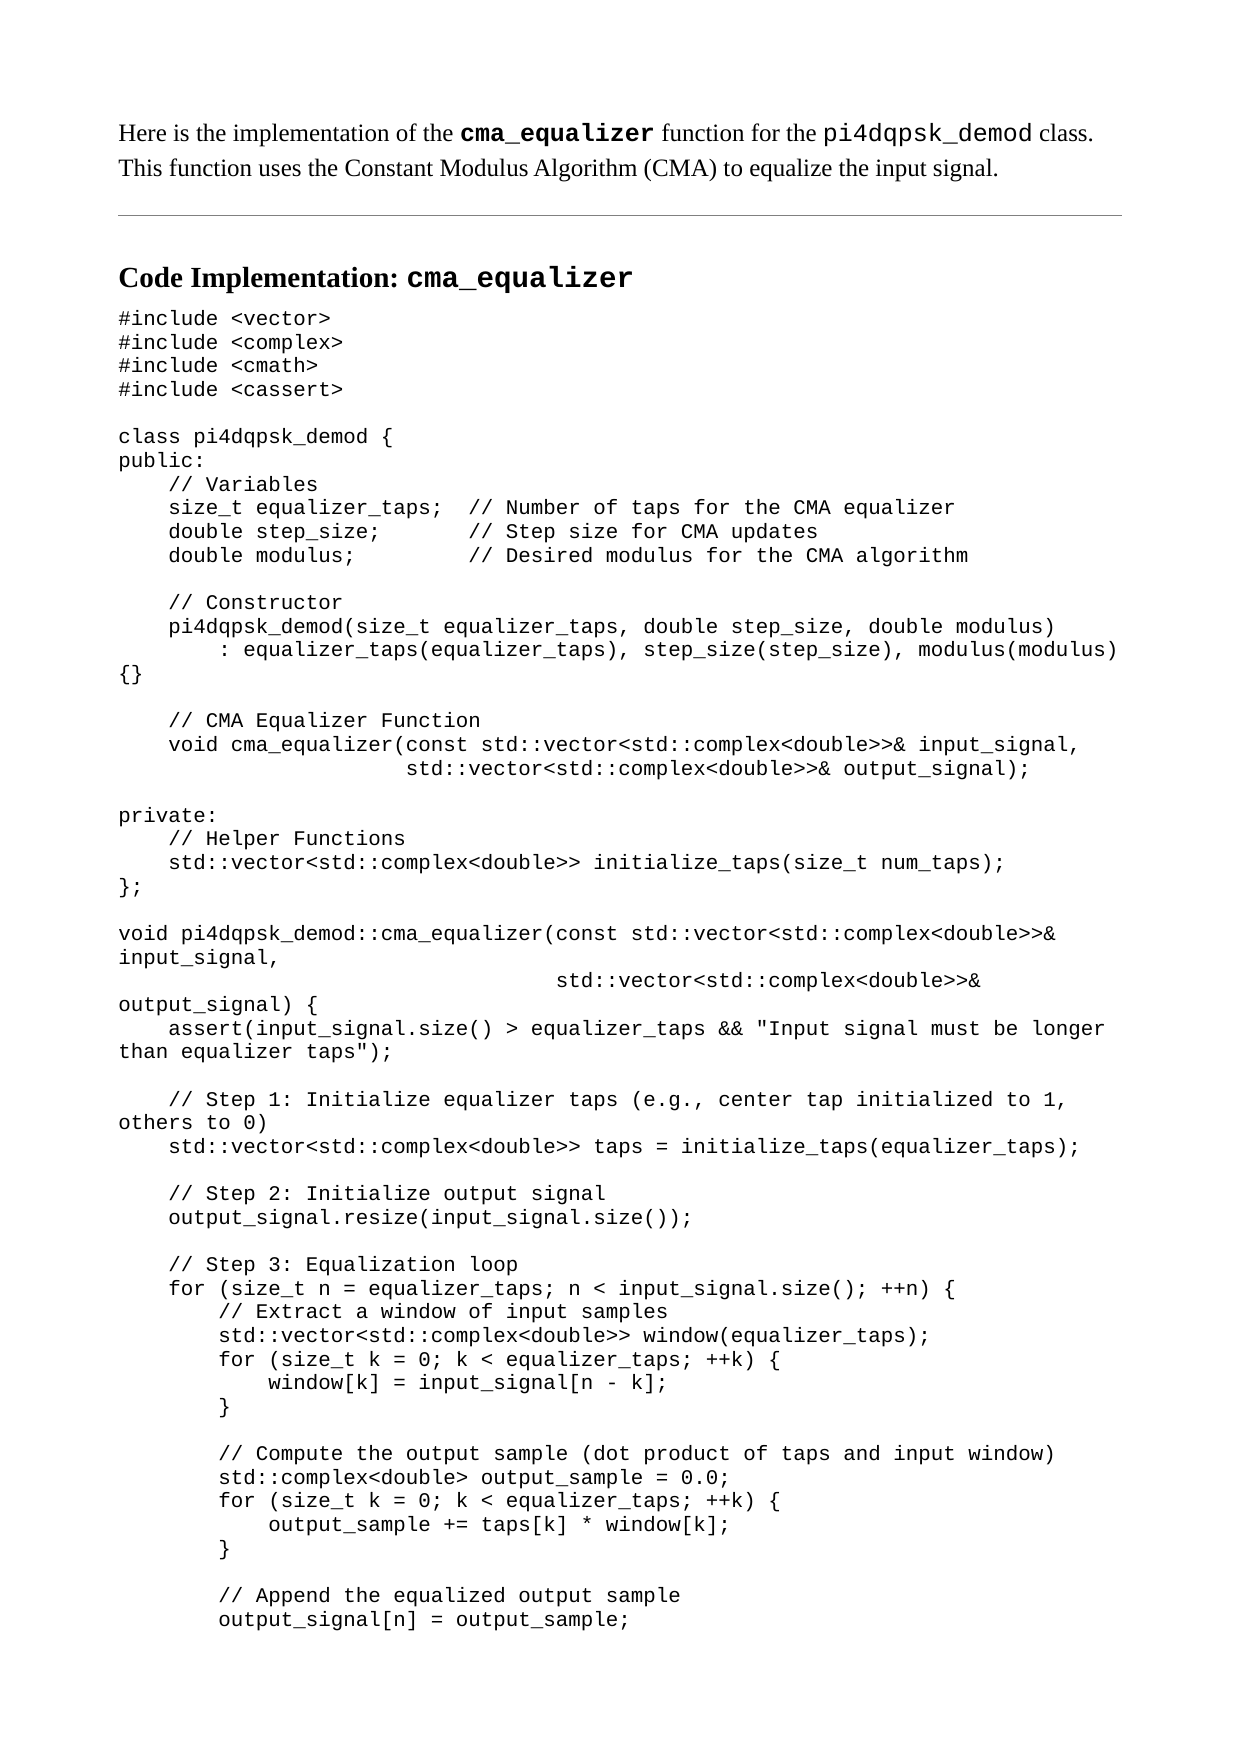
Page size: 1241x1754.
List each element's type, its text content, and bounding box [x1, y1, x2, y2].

text #include <cassert> [118, 379, 1122, 403]
text void cma_equalizer(const std::vector<std::complex<double>>& input_signal, [118, 734, 1122, 757]
text output_signal[n] = output_sample; [118, 1609, 1122, 1632]
text double step_size; // Step size for CMA updates [118, 521, 1122, 545]
text Here is the implementation of the cma_equalizer function for the pi4dqpsk_demod class. This function uses the Constant Modulus Algorithm (CMA) to equalize the input signal. [118, 118, 1122, 182]
text // Append the equalized output sample [118, 1585, 1122, 1609]
text // Variables [118, 474, 1122, 497]
text std::vector<std::complex<double>> window(equalizer_taps); [118, 1325, 1122, 1349]
text std::complex<double> output_sample = 0.0; [118, 1467, 1122, 1491]
text } [118, 1538, 1122, 1561]
text // Step 2: Initialize output signal [118, 1183, 1122, 1207]
text std::vector<std::complex<double>> initialize_taps(size_t num_taps); [118, 852, 1122, 876]
text #include <complex> [118, 332, 1122, 356]
text for (size_t k = 0; k < equalizer_taps; ++k) { [118, 1349, 1122, 1372]
text void pi4dqpsk_demod::cma_equalizer(const std::vector<std::complex<double>>& input_signal, [118, 923, 1122, 970]
text std::vector<std::complex<double>>& output_signal); [118, 757, 1122, 781]
text private: [118, 805, 1122, 828]
text for (size_t k = 0; k < equalizer_taps; ++k) { [118, 1491, 1122, 1514]
text std::vector<std::complex<double>>& output_signal) { [118, 970, 1122, 1018]
text // Step 3: Equalization loop [118, 1254, 1122, 1278]
text output_signal.resize(input_signal.size()); [118, 1207, 1122, 1230]
text size_t equalizer_taps; // Number of taps for the CMA equalizer [118, 497, 1122, 521]
text class pi4dqpsk_demod { [118, 426, 1122, 450]
text // Step 1: Initialize equalizer taps (e.g., center tap initialized to 1, others to 0) [118, 1088, 1122, 1136]
text // Constructor [118, 592, 1122, 616]
text // CMA Equalizer Function [118, 710, 1122, 734]
text // Helper Functions [118, 828, 1122, 852]
text public: [118, 450, 1122, 474]
text // Extract a window of input samples [118, 1301, 1122, 1325]
text std::vector<std::complex<double>> taps = initialize_taps(equalizer_taps); [118, 1136, 1122, 1159]
text }; [118, 876, 1122, 899]
text : equalizer_taps(equalizer_taps), step_size(step_size), modulus(modulus) {} [118, 639, 1122, 687]
text } [118, 1396, 1122, 1419]
text double modulus; // Desired modulus for the CMA algorithm [118, 545, 1122, 568]
text #include <cmath> [118, 356, 1122, 379]
text output_sample += taps[k] * window[k]; [118, 1514, 1122, 1538]
text window[k] = input_signal[n - k]; [118, 1372, 1122, 1396]
text for (size_t n = equalizer_taps; n < input_signal.size(); ++n) { [118, 1278, 1122, 1301]
text pi4dqpsk_demod(size_t equalizer_taps, double step_size, double modulus) [118, 616, 1122, 639]
text // Compute the output sample (dot product of taps and input window) [118, 1443, 1122, 1467]
text #include <vector> [118, 308, 1122, 332]
subtitle Code Implementation: cma_equalizer [118, 260, 1122, 296]
text assert(input_signal.size() > equalizer_taps && "Input signal must be longer than equalizer taps"); [118, 1018, 1122, 1065]
